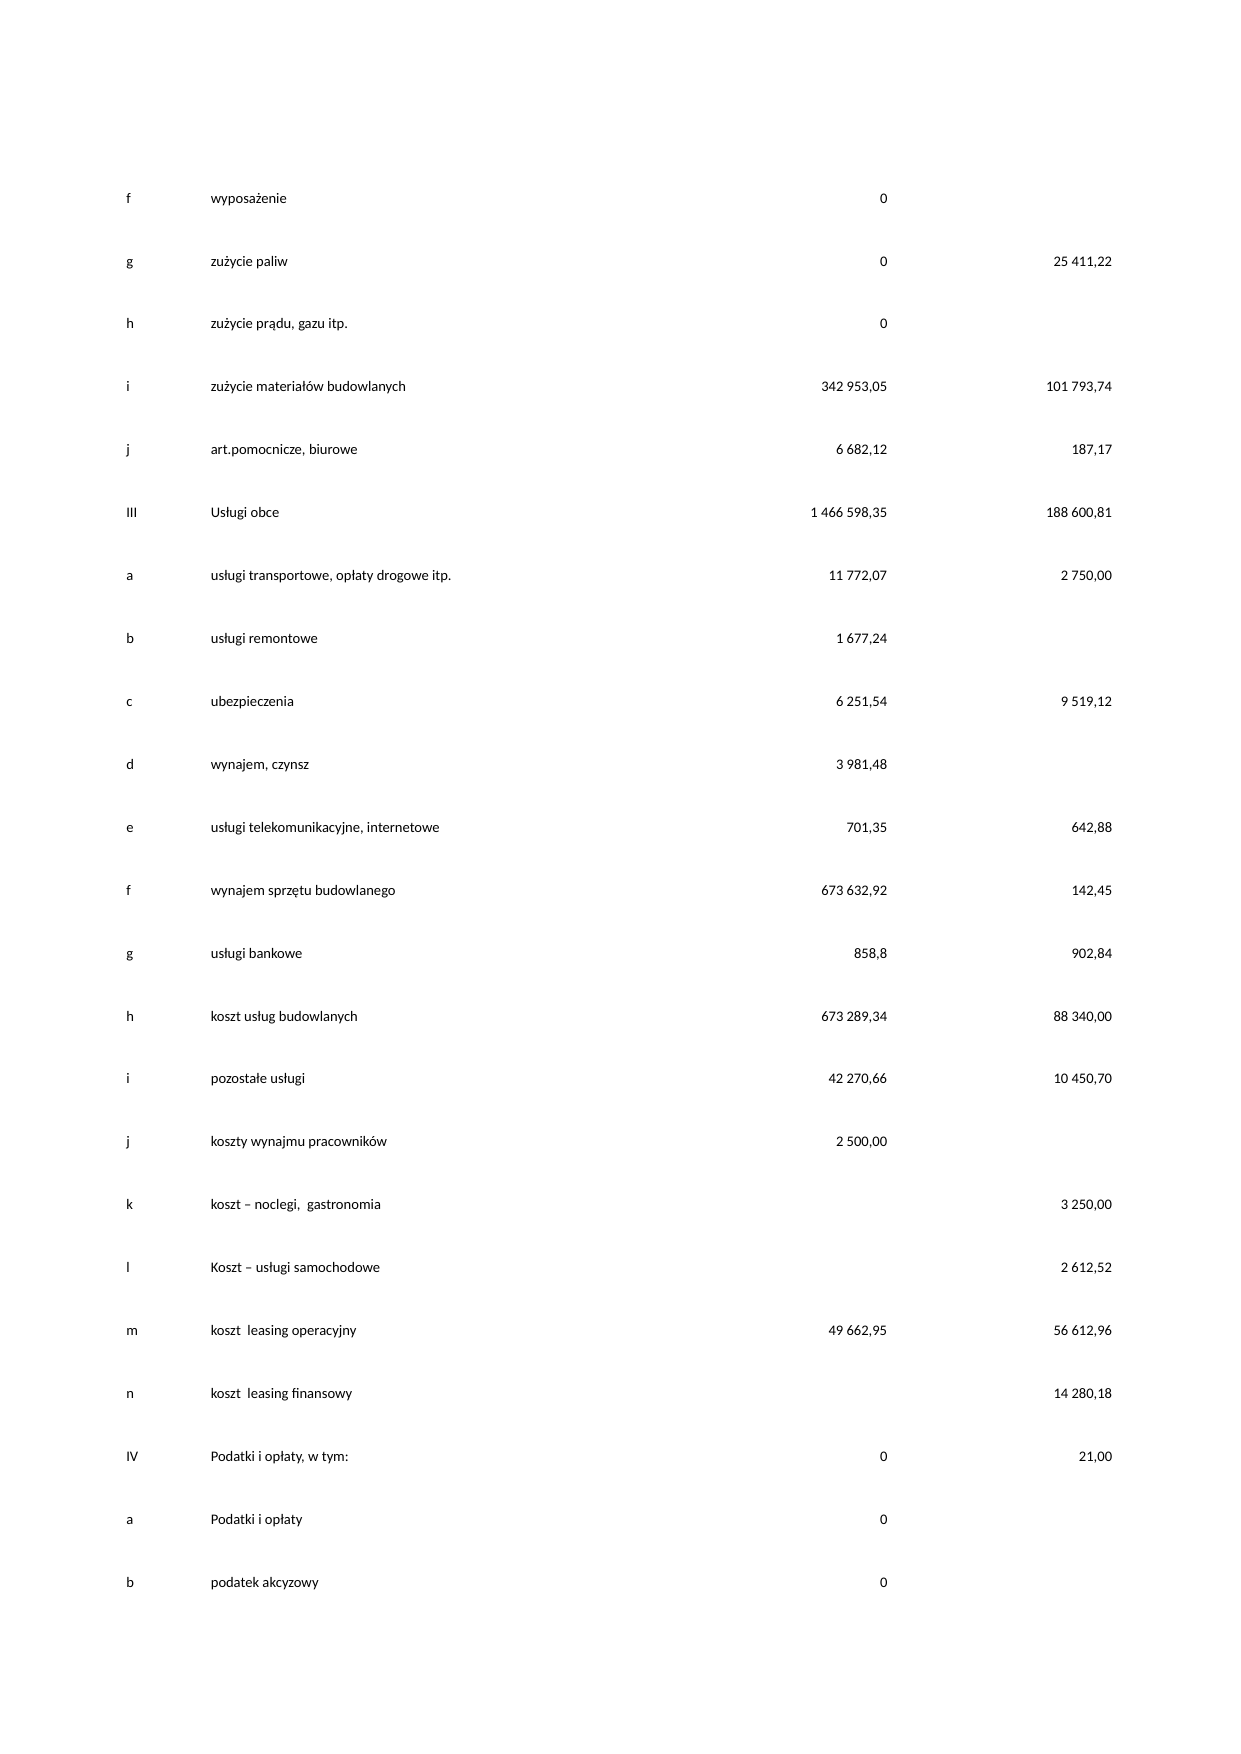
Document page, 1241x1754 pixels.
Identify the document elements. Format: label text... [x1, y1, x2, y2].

table_cell wynajem, czynsz [203, 747, 670, 810]
table_cell 0 [670, 1502, 895, 1565]
table_cell Podatki i opłaty [203, 1502, 670, 1565]
table_cell [895, 747, 1120, 810]
table_cell koszt – noclegi, gastronomia [203, 1188, 670, 1251]
table_cell a [118, 1502, 203, 1565]
table_cell [895, 181, 1120, 244]
table_cell [895, 1125, 1120, 1188]
table_cell a [118, 559, 203, 621]
table_cell f [118, 873, 203, 936]
table_cell [670, 118, 895, 181]
table_cell [670, 1376, 895, 1439]
table_cell e [118, 810, 203, 873]
table_cell 1 466 598,35 [670, 496, 895, 558]
table_cell 49 662,95 [670, 1314, 895, 1376]
table_cell g [118, 244, 203, 307]
table_cell 701,35 [670, 810, 895, 873]
table_cell art.pomocnicze, biurowe [203, 433, 670, 496]
table_cell c [118, 684, 203, 747]
table_cell g [118, 936, 203, 999]
table_cell usługi bankowe [203, 936, 670, 999]
table_cell podatek akcyzowy [203, 1565, 670, 1628]
table_cell 142,45 [895, 873, 1120, 936]
table_cell [203, 118, 670, 181]
table_cell 2 612,52 [895, 1251, 1120, 1313]
table_cell n [118, 1376, 203, 1439]
table_cell koszt leasing finansowy [203, 1376, 670, 1439]
table_cell j [118, 1125, 203, 1188]
table_cell koszt usług budowlanych [203, 999, 670, 1062]
table_cell Usługi obce [203, 496, 670, 558]
table_cell 9 519,12 [895, 684, 1120, 747]
table_cell usługi transportowe, opłaty drogowe itp. [203, 559, 670, 621]
table_cell 42 270,66 [670, 1062, 895, 1125]
table_cell Podatki i opłaty, w tym: [203, 1439, 670, 1502]
table_cell zużycie prądu, gazu itp. [203, 307, 670, 370]
table_cell ubezpieczenia [203, 684, 670, 747]
table_cell b [118, 621, 203, 684]
table_cell usługi remontowe [203, 621, 670, 684]
table_cell 6 251,54 [670, 684, 895, 747]
table_cell 642,88 [895, 810, 1120, 873]
table_cell 21,00 [895, 1439, 1120, 1502]
table_cell 2 750,00 [895, 559, 1120, 621]
table_cell k [118, 1188, 203, 1251]
table_cell IV [118, 1439, 203, 1502]
table_cell 3 981,48 [670, 747, 895, 810]
table_cell 0 [670, 1439, 895, 1502]
table_cell III [118, 496, 203, 558]
table_cell pozostałe usługi [203, 1062, 670, 1125]
table_cell koszt leasing operacyjny [203, 1314, 670, 1376]
table_cell 88 340,00 [895, 999, 1120, 1062]
table_cell [895, 1565, 1120, 1628]
table_cell zużycie materiałów budowlanych [203, 370, 670, 433]
table_cell 342 953,05 [670, 370, 895, 433]
table_cell [895, 307, 1120, 370]
table_cell 11 772,07 [670, 559, 895, 621]
table_cell d [118, 747, 203, 810]
table_cell 187,17 [895, 433, 1120, 496]
table_cell [670, 1251, 895, 1313]
table_cell 101 793,74 [895, 370, 1120, 433]
table_cell 673 632,92 [670, 873, 895, 936]
table_cell wynajem sprzętu budowlanego [203, 873, 670, 936]
table_cell l [118, 1251, 203, 1313]
table_cell 902,84 [895, 936, 1120, 999]
table_cell 673 289,34 [670, 999, 895, 1062]
table_cell Koszt – usługi samochodowe [203, 1251, 670, 1313]
table_cell [895, 621, 1120, 684]
table_cell m [118, 1314, 203, 1376]
table_cell i [118, 1062, 203, 1125]
table_cell [118, 118, 203, 181]
table_cell 2 500,00 [670, 1125, 895, 1188]
table_cell j [118, 433, 203, 496]
table_cell wyposażenie [203, 181, 670, 244]
table_cell 188 600,81 [895, 496, 1120, 558]
table_cell 10 450,70 [895, 1062, 1120, 1125]
table_cell 0 [670, 181, 895, 244]
table_cell 14 280,18 [895, 1376, 1120, 1439]
table_cell h [118, 999, 203, 1062]
table_cell b [118, 1565, 203, 1628]
table_cell [670, 1188, 895, 1251]
table_cell 25 411,22 [895, 244, 1120, 307]
table_cell 3 250,00 [895, 1188, 1120, 1251]
table_cell f [118, 181, 203, 244]
table_cell [895, 118, 1120, 181]
table_cell 56 612,96 [895, 1314, 1120, 1376]
table_cell [895, 1502, 1120, 1565]
table_cell 0 [670, 307, 895, 370]
table_cell 1 677,24 [670, 621, 895, 684]
table_cell koszty wynajmu pracowników [203, 1125, 670, 1188]
table_cell 0 [670, 244, 895, 307]
table_cell h [118, 307, 203, 370]
table_cell usługi telekomunikacyjne, internetowe [203, 810, 670, 873]
table_cell zużycie paliw [203, 244, 670, 307]
table_cell 6 682,12 [670, 433, 895, 496]
table_cell 0 [670, 1565, 895, 1628]
table_cell 858,8 [670, 936, 895, 999]
table_cell i [118, 370, 203, 433]
